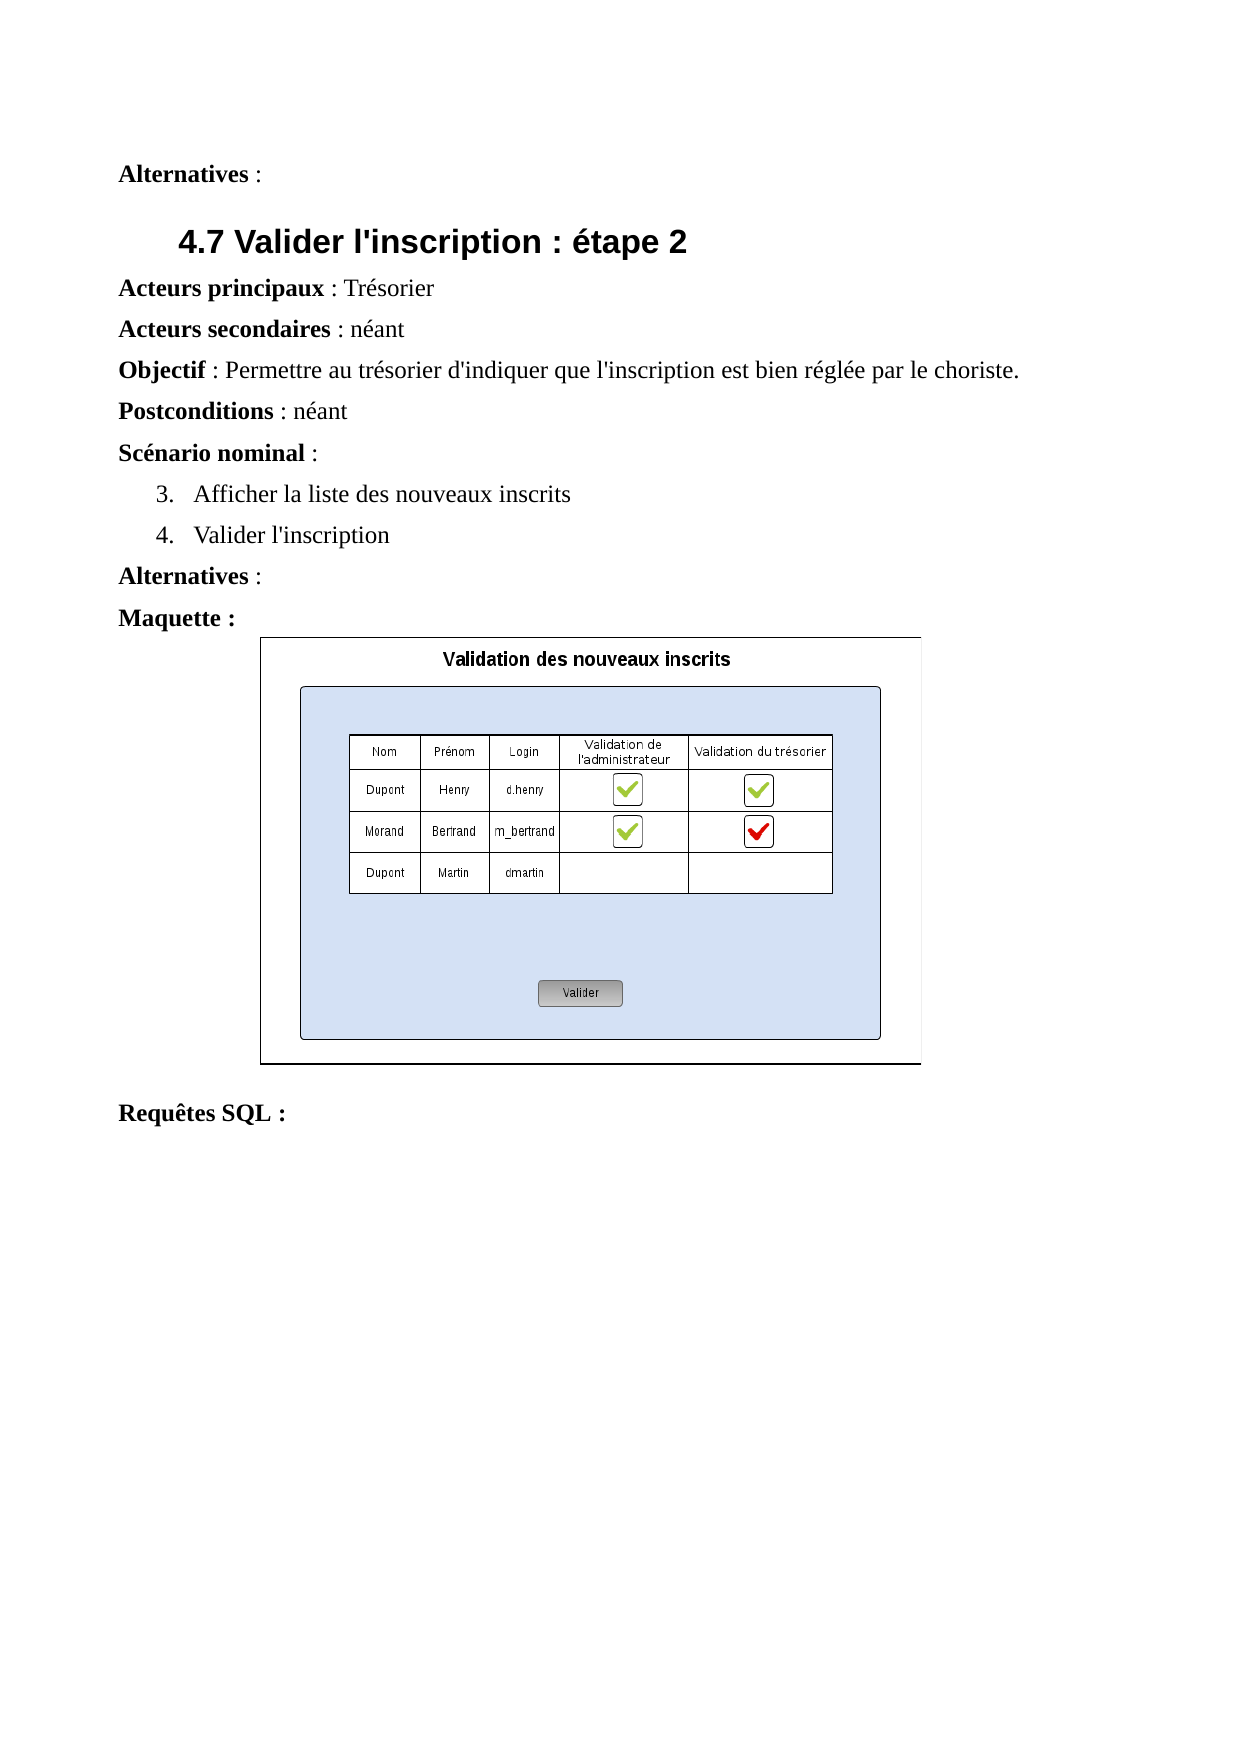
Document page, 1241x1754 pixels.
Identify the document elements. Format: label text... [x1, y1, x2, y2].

subtitle 4.7 Valider l'inscription : étape 2 [118, 221, 1122, 260]
picture [260, 637, 922, 1065]
text Objectif : Permettre au trésorier d'indiquer que l'inscription est bien réglée par le choriste. [118, 355, 1122, 384]
text Acteurs principaux : Trésorier [118, 273, 1122, 301]
text Requêtes SQL : [118, 1098, 1122, 1126]
list Valider l'inscription [156, 520, 1122, 549]
text Alternatives : [118, 561, 1122, 590]
text Postconditions : néant [118, 396, 1122, 425]
list Afficher la liste des nouveaux inscrits [156, 479, 1122, 508]
text Maquette : [118, 603, 1122, 631]
text Acteurs secondaires : néant [118, 314, 1122, 343]
text Scénario nominal : [118, 438, 1122, 466]
text Alternatives : [118, 159, 1122, 188]
